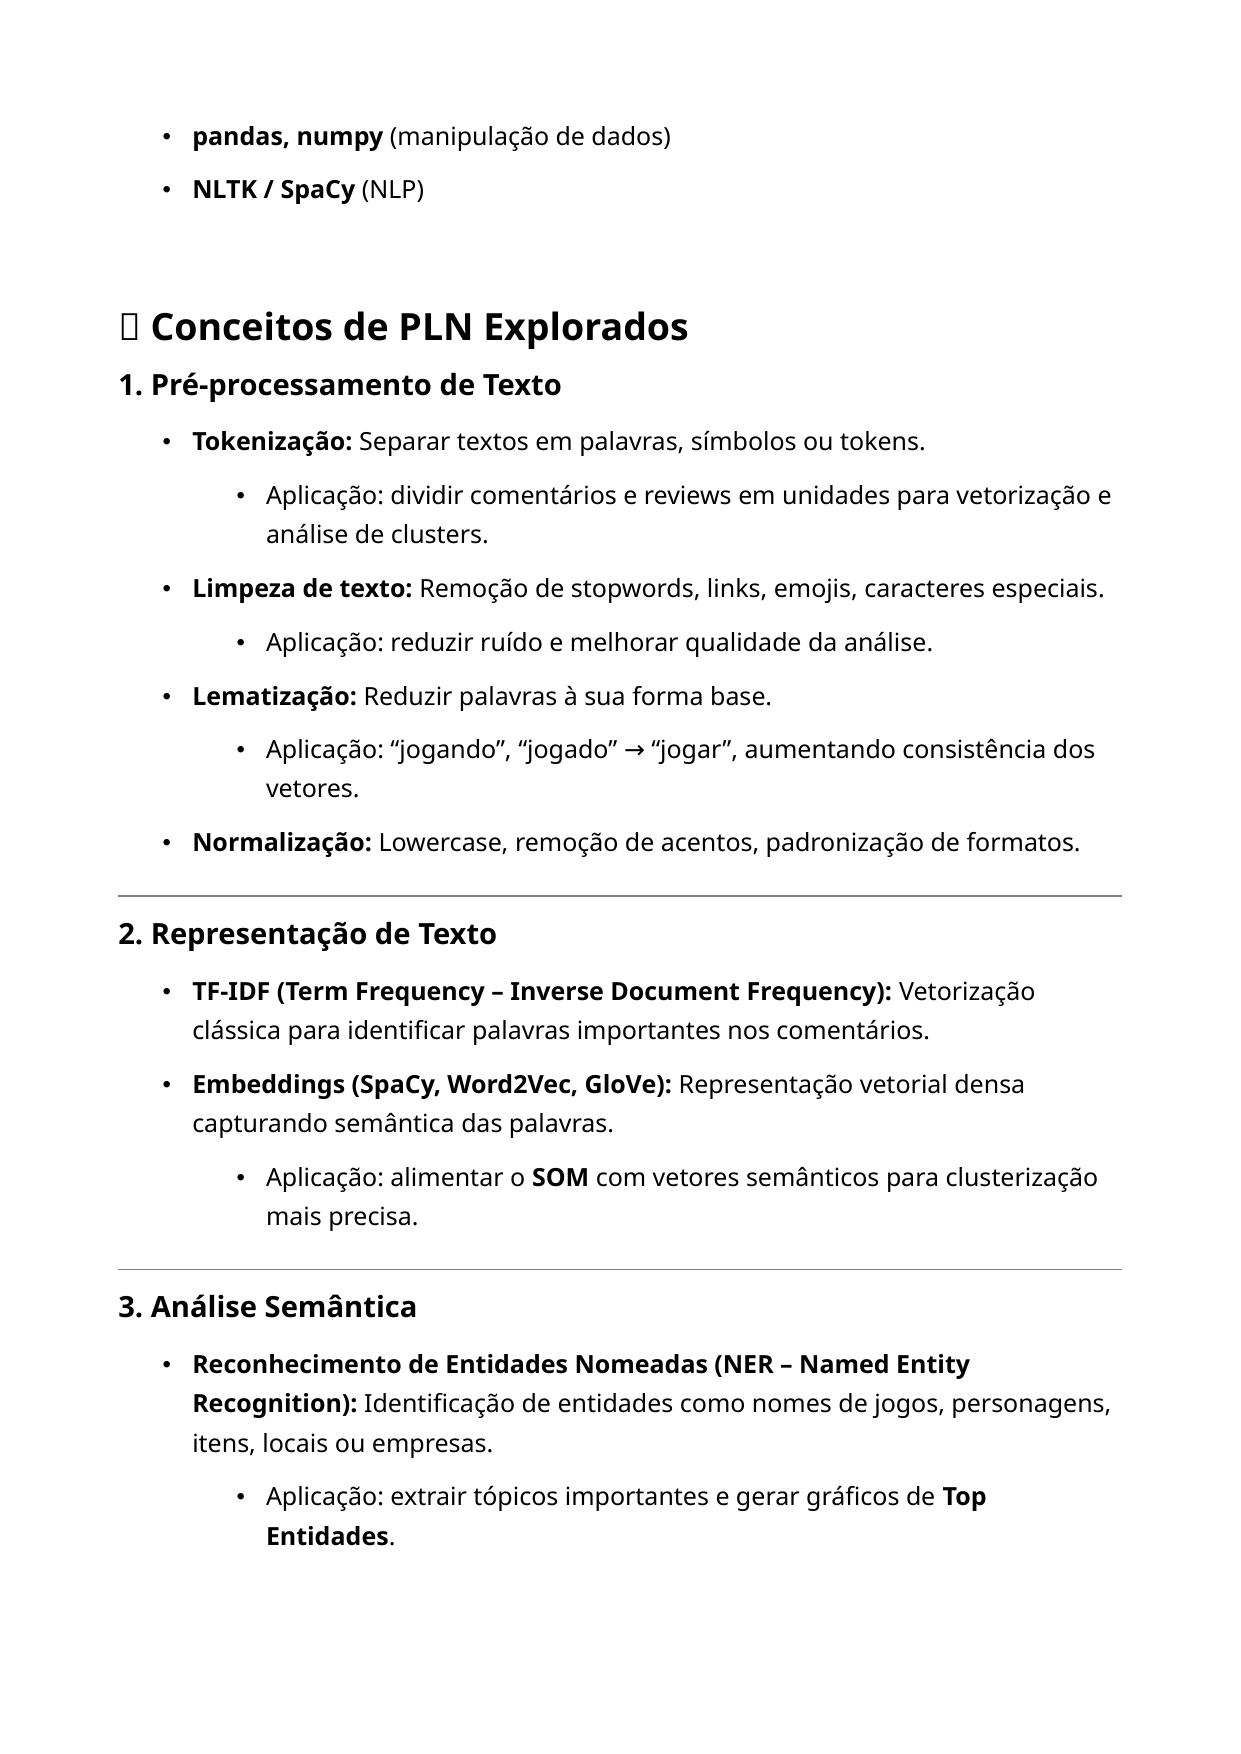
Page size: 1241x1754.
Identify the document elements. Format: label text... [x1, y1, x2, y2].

list Limpeza de texto: Remoção de stopwords, links, emojis, caracteres especiais. [162, 571, 1122, 605]
list Aplicação: alimentar o SOM com vetores semânticos para clusterização mais precisa. [236, 1159, 1122, 1232]
subtitle 1. Pré-processamento de Texto [118, 364, 1122, 403]
subtitle 3. Análise Semântica [118, 1287, 1122, 1326]
list Aplicação: extrair tópicos importantes e gerar gráficos de Top Entidades. [236, 1479, 1122, 1552]
list Embeddings (SpaCy, Word2Vec, GloVe): Representação vetorial densa capturando semântica das palavras. [162, 1066, 1122, 1139]
list Lematização: Reduzir palavras à sua forma base. [162, 678, 1122, 712]
list Tokenização: Separar textos em palavras, símbolos ou tokens. [162, 424, 1122, 458]
subtitle 📌 Conceitos de PLN Explorados [118, 300, 1122, 351]
list TF-IDF (Term Frequency – Inverse Document Frequency): Vetorização clássica para identificar palavras importantes nos comentários. [162, 973, 1122, 1047]
list pandas, numpy (manipulação de dados) [162, 118, 1122, 152]
subtitle 2. Representação de Texto [118, 913, 1122, 953]
list NLTK / SpaCy (NLP) [162, 172, 1122, 206]
list Aplicação: reduzir ruído e melhorar qualidade da análise. [236, 624, 1122, 658]
list Reconhecimento de Entidades Nomeadas (NER – Named Entity Recognition): Identificação de entidades como nomes de jogos, personagens, itens, locais ou empresas. [162, 1347, 1122, 1459]
list Normalização: Lowercase, remoção de acentos, padronização de formatos. [162, 825, 1122, 859]
list Aplicação: dividir comentários e reviews em unidades para vetorização e análise de clusters. [236, 478, 1122, 551]
list Aplicação: “jogando”, “jogado” → “jogar”, aumentando consistência dos vetores. [236, 732, 1122, 805]
